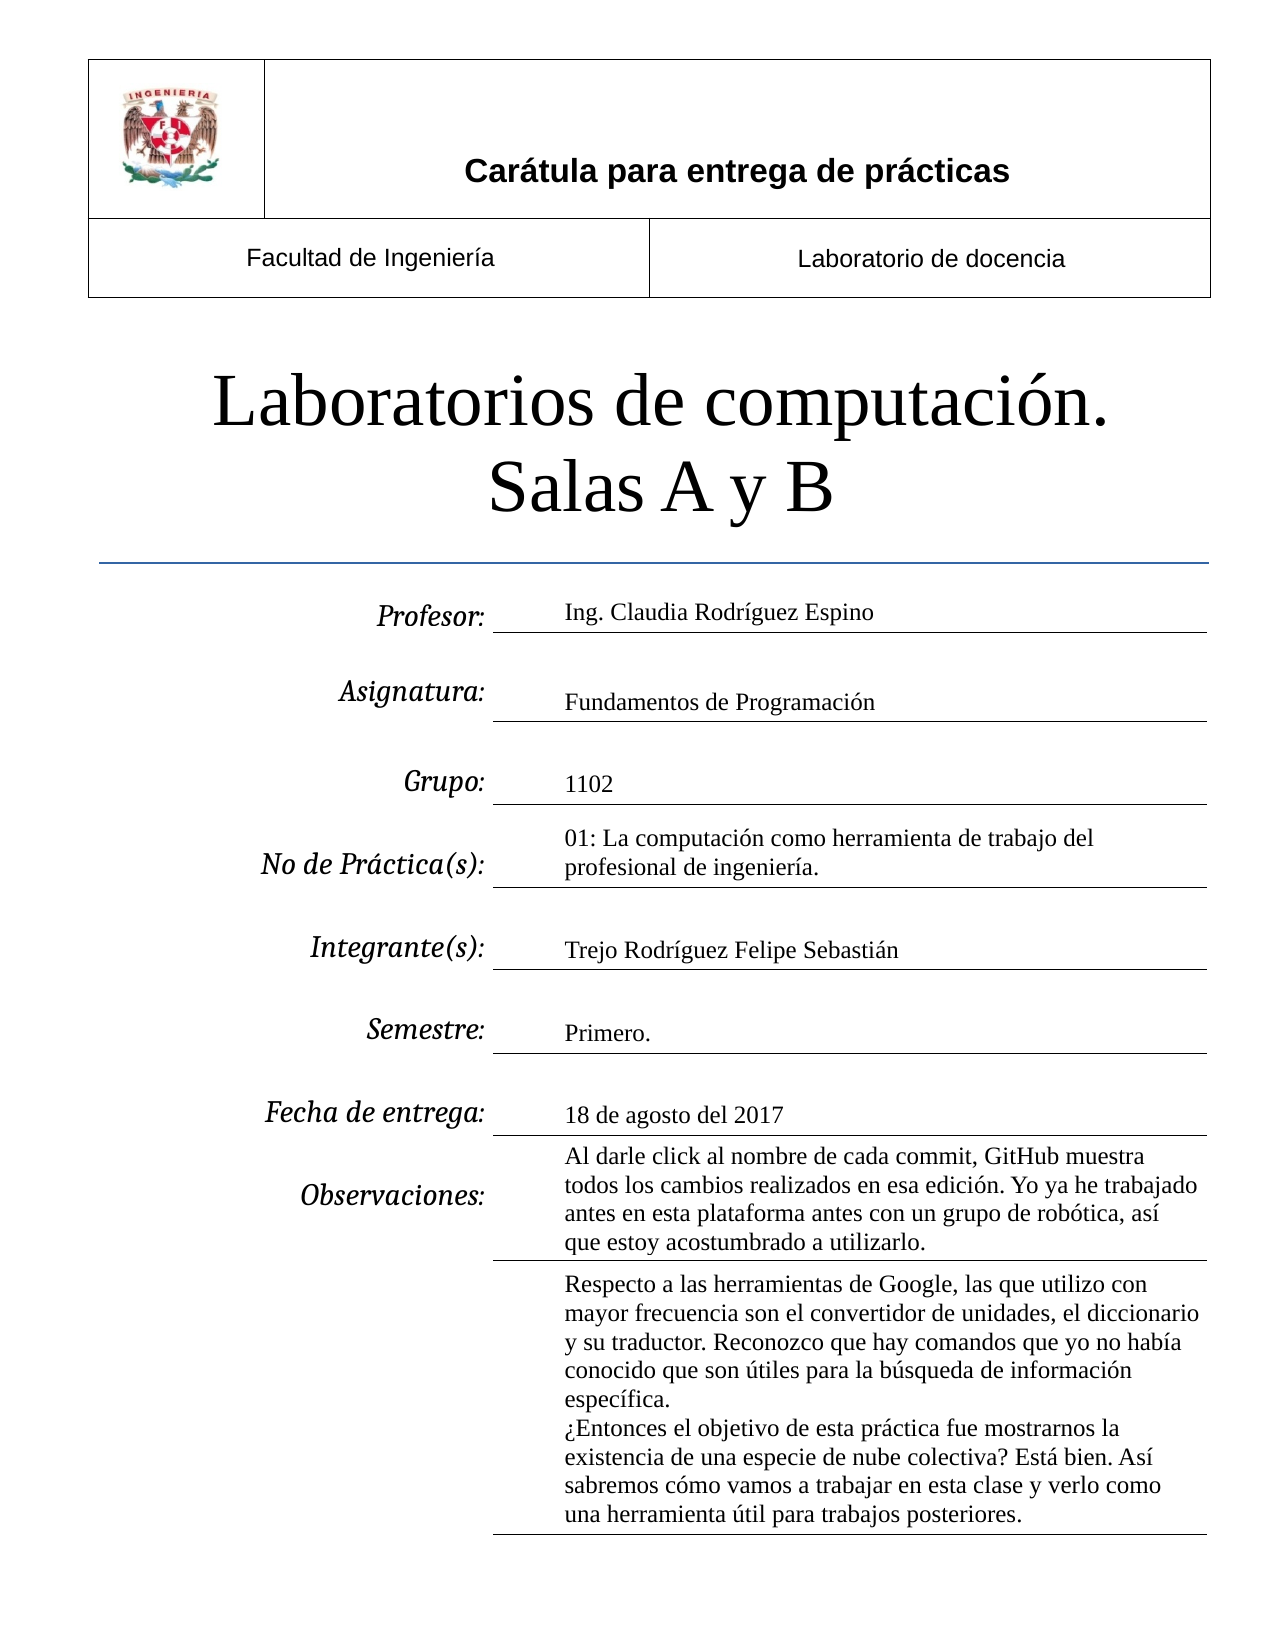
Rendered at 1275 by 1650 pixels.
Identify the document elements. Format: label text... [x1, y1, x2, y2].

table_cell Al darle click al nombre de cada commit, GitHub muestra todos los cambios realizados en esa edición. Yo ya he trabajado antes en esta plataforma antes con un grupo de robótica, así que estoy acostumbrado a utilizarlo. [493, 1136, 1207, 1260]
table_cell 1102 [493, 722, 1207, 804]
table_cell 18 de agosto del 2017 [493, 1054, 1207, 1135]
table_cell Primero. [493, 970, 1207, 1052]
table_cell Observaciones: [118, 1135, 493, 1260]
table_header Carátula para entrega de prácticas [265, 60, 1210, 217]
table_cell Asignatura: [118, 631, 493, 721]
table_cell Facultad de Ingeniería [89, 219, 649, 297]
table_cell Respecto a las herramientas de Google, las que utilizo con mayor frecuencia son el convertidor de unidades, el diccionario y su traductor. Reconozco que hay comandos que yo no había conocido que son útiles para la búsqueda de información específica. ¿Entonces el objetivo de esta práctica fue mostrarnos la existencia de una especie de nube colectiva? Está bien. Así sabremos cómo vamos a trabajar en esta clase y verlo como una herramienta útil para trabajos posteriores. [493, 1261, 1207, 1534]
table_cell Laboratorio de docencia [650, 219, 1210, 297]
table_cell No de Práctica(s): [118, 804, 493, 887]
table_cell Fundamentos de Programación [493, 633, 1207, 721]
table_header [493, 556, 1207, 562]
table_cell Trejo Rodríguez Felipe Sebastián [493, 888, 1207, 969]
table_cell Fecha de entrega: [118, 1053, 493, 1135]
table_cell Integrante(s): [118, 887, 493, 969]
text Laboratorios de computación. [118, 355, 1205, 441]
table_header Profesor: [118, 564, 493, 631]
table_header Ing. Claudia Rodríguez Espino [493, 564, 1207, 631]
table_cell Grupo: [118, 721, 493, 804]
table_header [118, 556, 493, 562]
table_cell 01: La computación como herramienta de trabajo del profesional de ingeniería. [493, 805, 1207, 887]
table_header [89, 60, 264, 217]
text Salas A y B [118, 441, 1205, 528]
table_cell Semestre: [118, 969, 493, 1052]
table_cell [118, 1260, 493, 1534]
